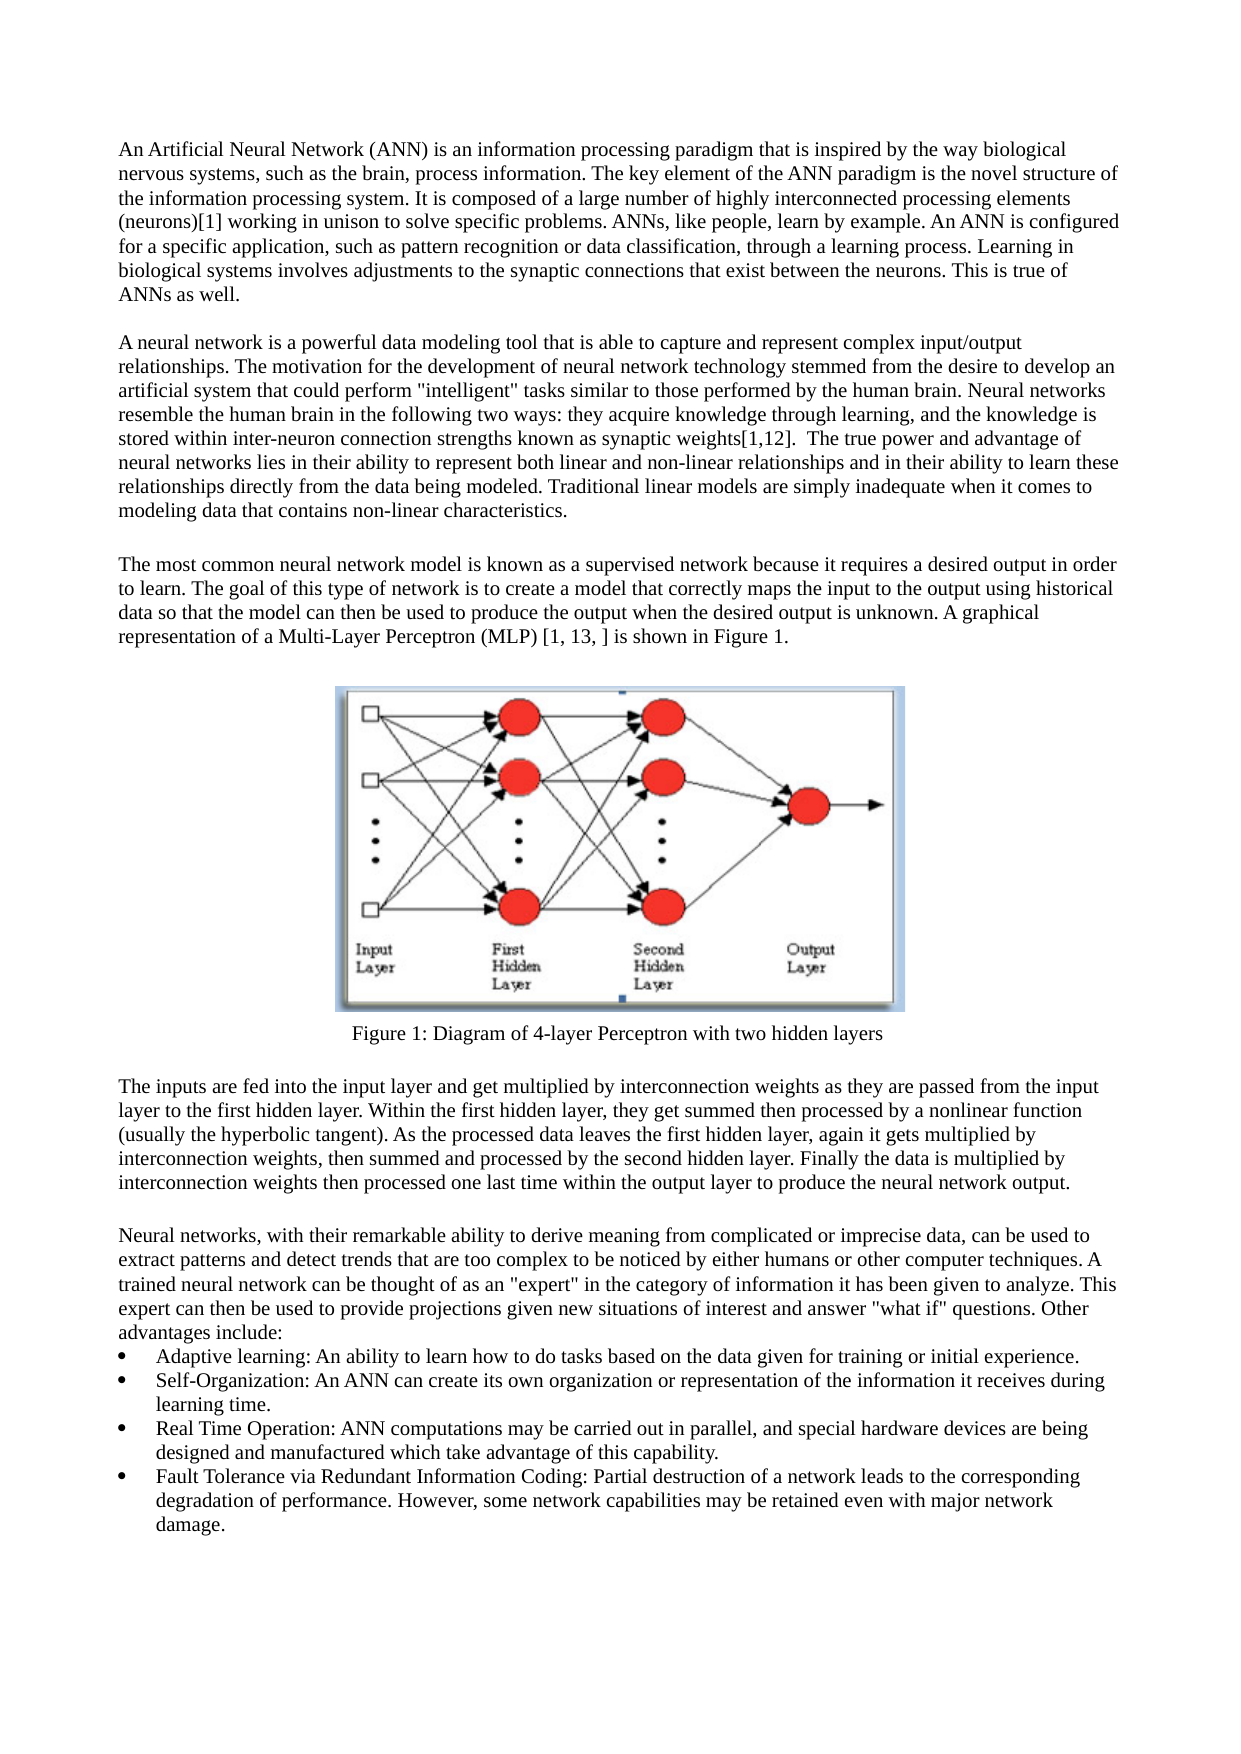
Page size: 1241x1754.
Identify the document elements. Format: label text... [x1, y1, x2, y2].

text The inputs are fed into the input layer and get multiplied by interconnection weights as they are passed from the input layer to the first hidden layer. Within the first hidden layer, they get summed then processed by a nonlinear function (usually the hyperbolic tangent). As the processed data leaves the first hidden layer, again it gets multiplied by interconnection weights, then summed and processed by the second hidden layer. Finally the data is multiplied by interconnection weights then processed one last time within the output layer to produce the neural network output. [118, 1074, 1122, 1194]
text Figure 1: Diagram of 4-layer Perceptron with two hidden layers [118, 1021, 1122, 1045]
text The most common neural network model is known as a supervised network because it requires a desired output in order to learn. The goal of this type of network is to create a model that correctly maps the input to the output using historical data so that the model can then be used to produce the output when the desired output is unknown. A graphical representation of a Multi-Layer Perceptron (MLP) [1, 13, ] is shown in Figure 1. [118, 551, 1122, 648]
list Fault Tolerance via Redundant Information Coding: Partial destruction of a network leads to the corresponding degradation of performance. However, some network capabilities may be retained even with major network damage. [118, 1464, 1122, 1536]
text A neural network is a powerful data modeling tool that is able to capture and represent complex input/output relationships. The motivation for the development of neural network technology stemmed from the desire to develop an artificial system that could perform "intelligent" tasks similar to those performed by the human brain. Neural networks resemble the human brain in the following two ways: they acquire knowledge through learning, and the knowledge is stored within inter-neuron connection strengths known as synaptic weights[1,12]. The true power and advantage of neural networks lies in their ability to represent both linear and non-linear relationships and in their ability to learn these relationships directly from the data being modeled. Traditional linear models are simply inadequate when it comes to modeling data that contains non-linear characteristics. [118, 330, 1122, 522]
list Real Time Operation: ANN computations may be carried out in parallel, and special hardware devices are being designed and manufactured which take advantage of this capability. [118, 1416, 1122, 1464]
text Neural networks, with their remarkable ability to derive meaning from complicated or imprecise data, can be used to extract patterns and detect trends that are too complex to be noticed by either humans or other computer techniques. A trained neural network can be thought of as an "expert" in the category of information it has been given to analyze. This expert can then be used to provide projections given new situations of interest and answer "what if" questions. Other advantages include: [118, 1223, 1122, 1344]
list Adaptive learning: An ability to learn how to do tasks based on the data given for training or initial experience. [118, 1344, 1122, 1368]
picture [335, 686, 905, 1012]
list Self-Organization: An ANN can create its own organization or representation of the information it receives during learning time. [118, 1368, 1122, 1416]
text An Artificial Neural Network (ANN) is an information processing paradigm that is inspired by the way biological nervous systems, such as the brain, process information. The key element of the ANN paradigm is the novel structure of the information processing system. It is composed of a large number of highly interconnected processing elements (neurons)[1] working in unison to solve specific problems. ANNs, like people, learn by example. An ANN is configured for a specific application, such as pattern recognition or data classification, through a learning process. Learning in biological systems involves adjustments to the synaptic connections that exist between the neurons. This is true of ANNs as well. [118, 137, 1122, 306]
